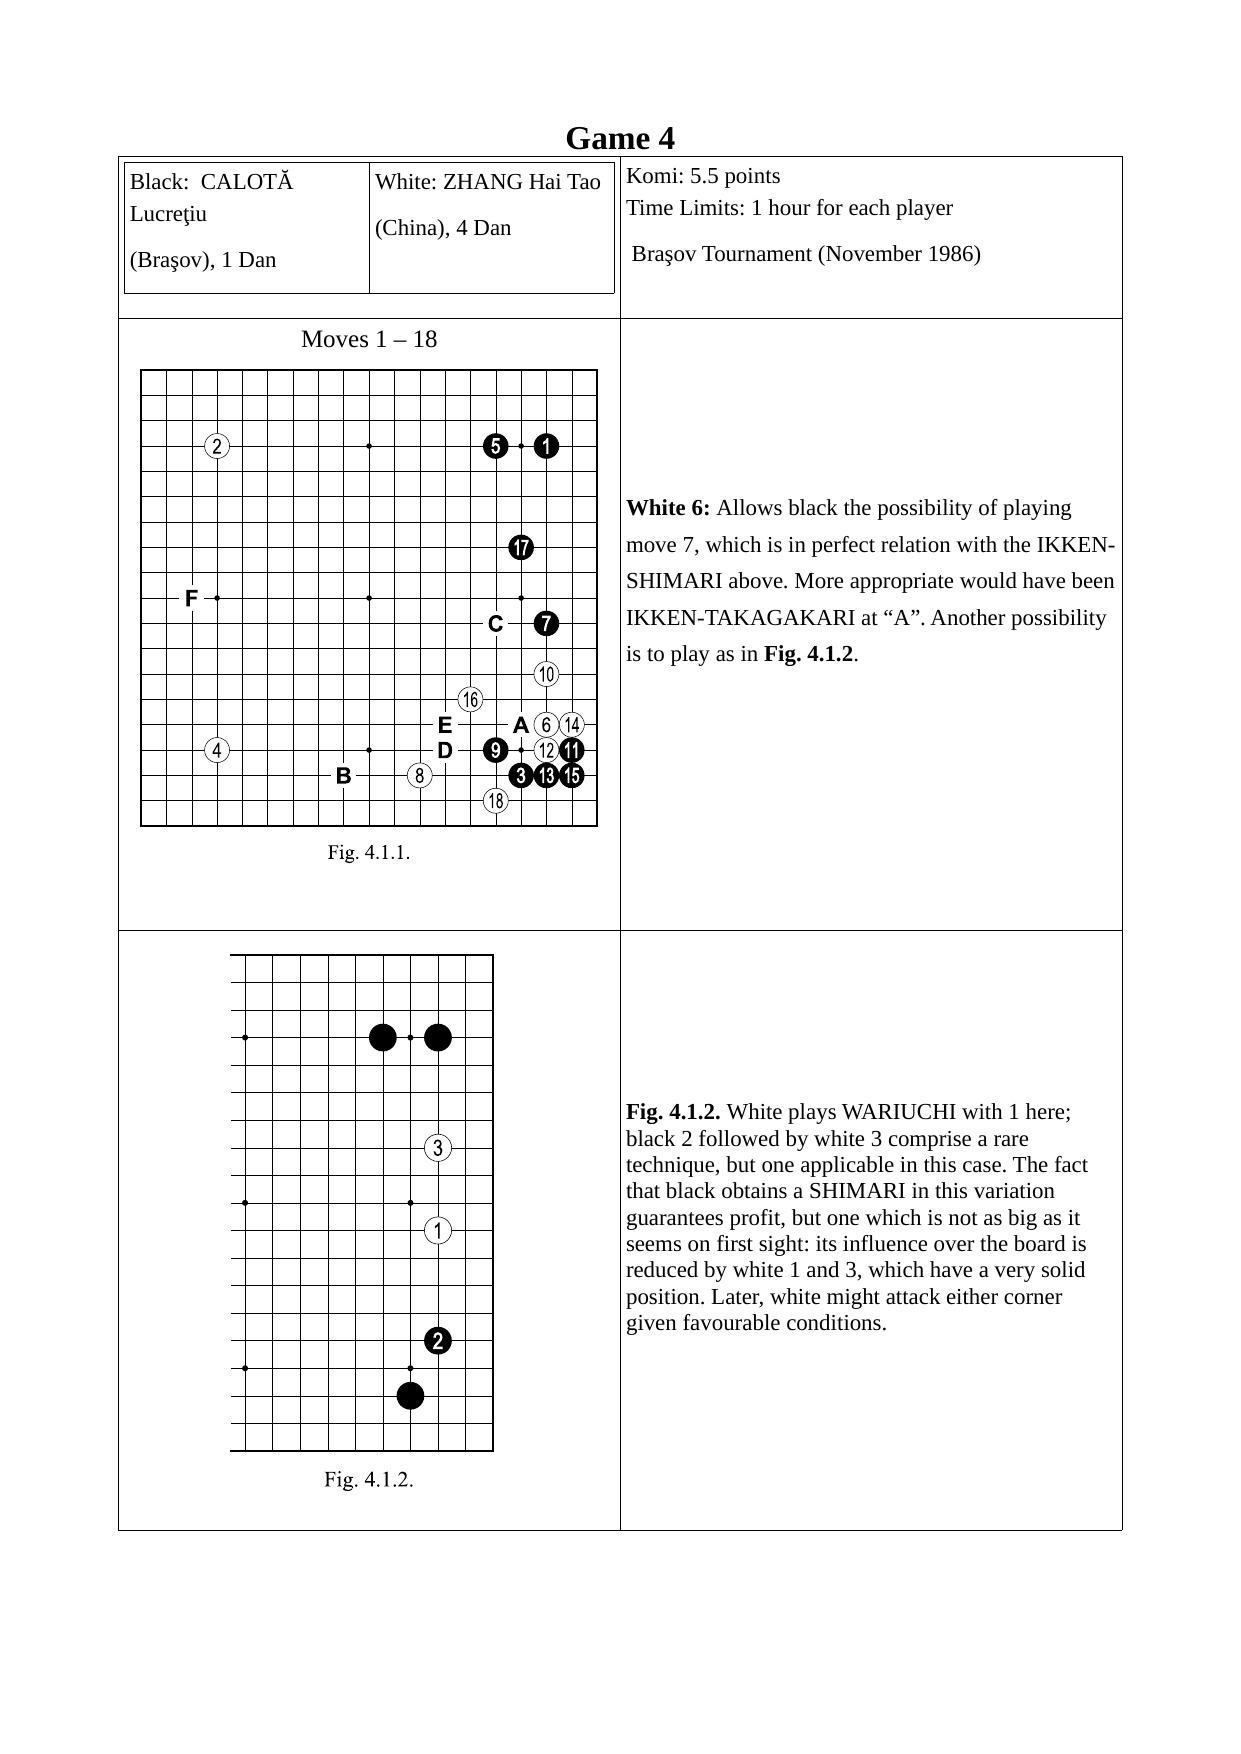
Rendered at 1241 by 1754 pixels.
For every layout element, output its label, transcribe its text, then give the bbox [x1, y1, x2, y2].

table_header Black: CALOTĂ Lucreţiu (Braşov), 1 Dan [125, 163, 369, 292]
table_cell White 6: Allows black the possibility of playing move 7, which is in perfect relation with the IKKEN-SHIMARI above. More appropriate would have been IKKEN-TAKAGAKARI at “A”. Another possibility is to play as in Fig. 4.1.2. [621, 319, 1122, 930]
table_cell Fig. 4.1.2. White plays WARIUCHI with 1 here; black 2 followed by white 3 comprise a rare technique, but one applicable in this case. The fact that black obtains a SHIMARI in this variation guarantees profit, but one which is not as big as it seems on first sight: its influence over the board is reduced by white 1 and 3, which have a very solid position. Later, white might attack either corner given favourable conditions. [621, 931, 1122, 1530]
table_cell [119, 931, 620, 1530]
text Game 4 [118, 118, 1122, 156]
text . [118, 1559, 1122, 1588]
table_cell Moves 1 – 18 [119, 319, 620, 930]
table_header [119, 157, 620, 318]
table_header White: ZHANG Hai Tao (China), 4 Dan [370, 163, 614, 292]
table_header Komi: 5.5 points Time Limits: 1 hour for each player Braşov Tournament (November 1986) [621, 157, 1122, 318]
